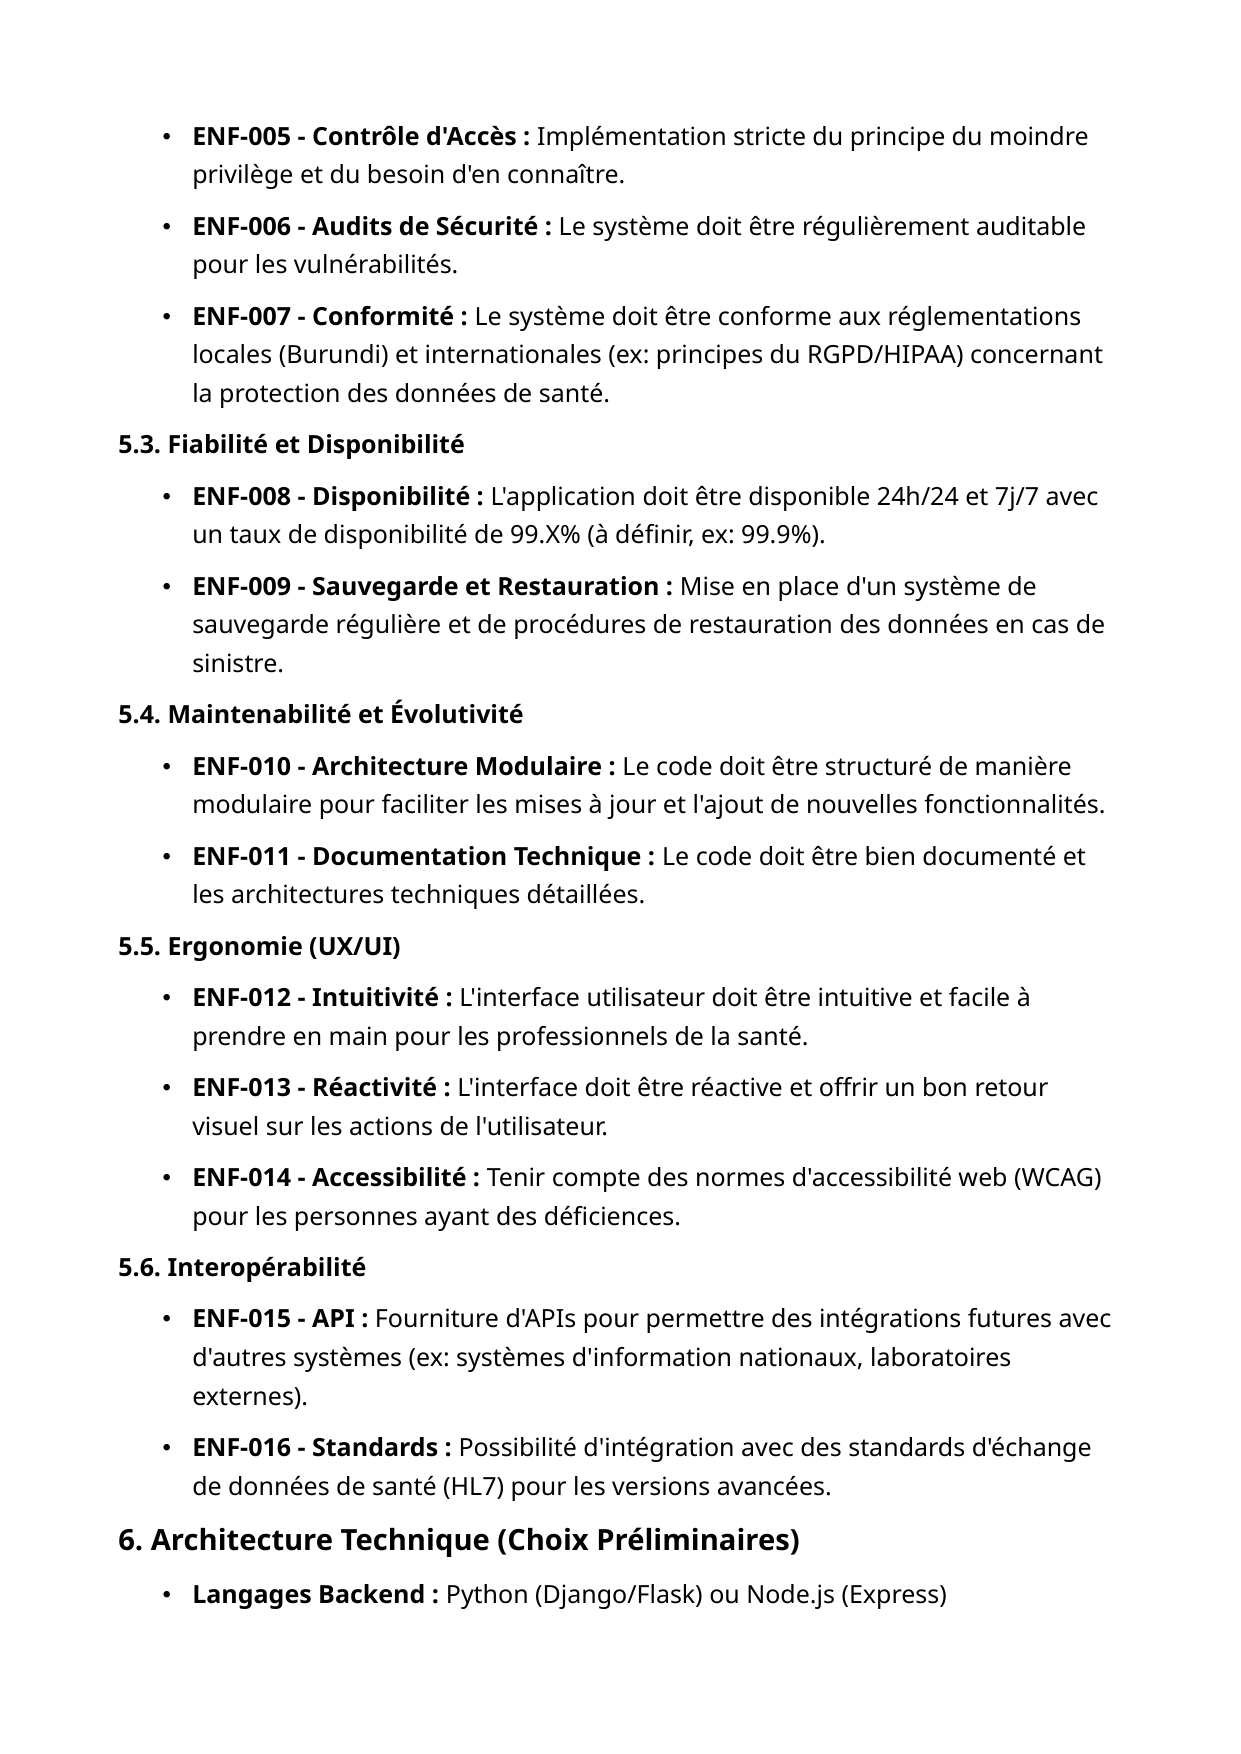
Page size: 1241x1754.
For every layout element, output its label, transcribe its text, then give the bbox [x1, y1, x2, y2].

list ENF-013 - Réactivité : L'interface doit être réactive et offrir un bon retour visuel sur les actions de l'utilisateur. [162, 1069, 1122, 1142]
subtitle 5.3. Fiabilité et Disponibilité [118, 427, 1122, 461]
list ENF-011 - Documentation Technique : Le code doit être bien documenté et les architectures techniques détaillées. [162, 838, 1122, 911]
subtitle 5.6. Interopérabilité [118, 1249, 1122, 1283]
list ENF-012 - Intuitivité : L'interface utilisateur doit être intuitive et facile à prendre en main pour les professionnels de la santé. [162, 979, 1122, 1052]
list ENF-005 - Contrôle d'Accès : Implémentation stricte du principe du moindre privilège et du besoin d'en connaître. [162, 118, 1122, 191]
list ENF-009 - Sauvegarde et Restauration : Mise en place d'un système de sauvegarde régulière et de procédures de restauration des données en cas de sinistre. [162, 568, 1122, 680]
list ENF-010 - Architecture Modulaire : Le code doit être structuré de manière modulaire pour faciliter les mises à jour et l'ajout de nouvelles fonctionnalités. [162, 748, 1122, 821]
list ENF-006 - Audits de Sécurité : Le système doit être régulièrement auditable pour les vulnérabilités. [162, 208, 1122, 281]
list ENF-008 - Disponibilité : L'application doit être disponible 24h/24 et 7j/7 avec un taux de disponibilité de 99.X% (à définir, ex: 99.9%). [162, 478, 1122, 551]
list ENF-015 - API : Fourniture d'APIs pour permettre des intégrations futures avec d'autres systèmes (ex: systèmes d'information nationaux, laboratoires externes). [162, 1301, 1122, 1412]
subtitle 5.5. Ergonomie (UX/UI) [118, 928, 1122, 962]
subtitle 6. Architecture Technique (Choix Préliminaires) [118, 1519, 1122, 1559]
list ENF-007 - Conformité : Le système doit être conforme aux réglementations locales (Burundi) et internationales (ex: principes du RGPD/HIPAA) concernant la protection des données de santé. [162, 298, 1122, 410]
list ENF-014 - Accessibilité : Tenir compte des normes d'accessibilité web (WCAG) pour les personnes ayant des déficiences. [162, 1159, 1122, 1232]
list ENF-016 - Standards : Possibilité d'intégration avec des standards d'échange de données de santé (HL7) pour les versions avancées. [162, 1429, 1122, 1502]
list Langages Backend : Python (Django/Flask) ou Node.js (Express) [162, 1577, 1122, 1611]
subtitle 5.4. Maintenabilité et Évolutivité [118, 697, 1122, 731]
